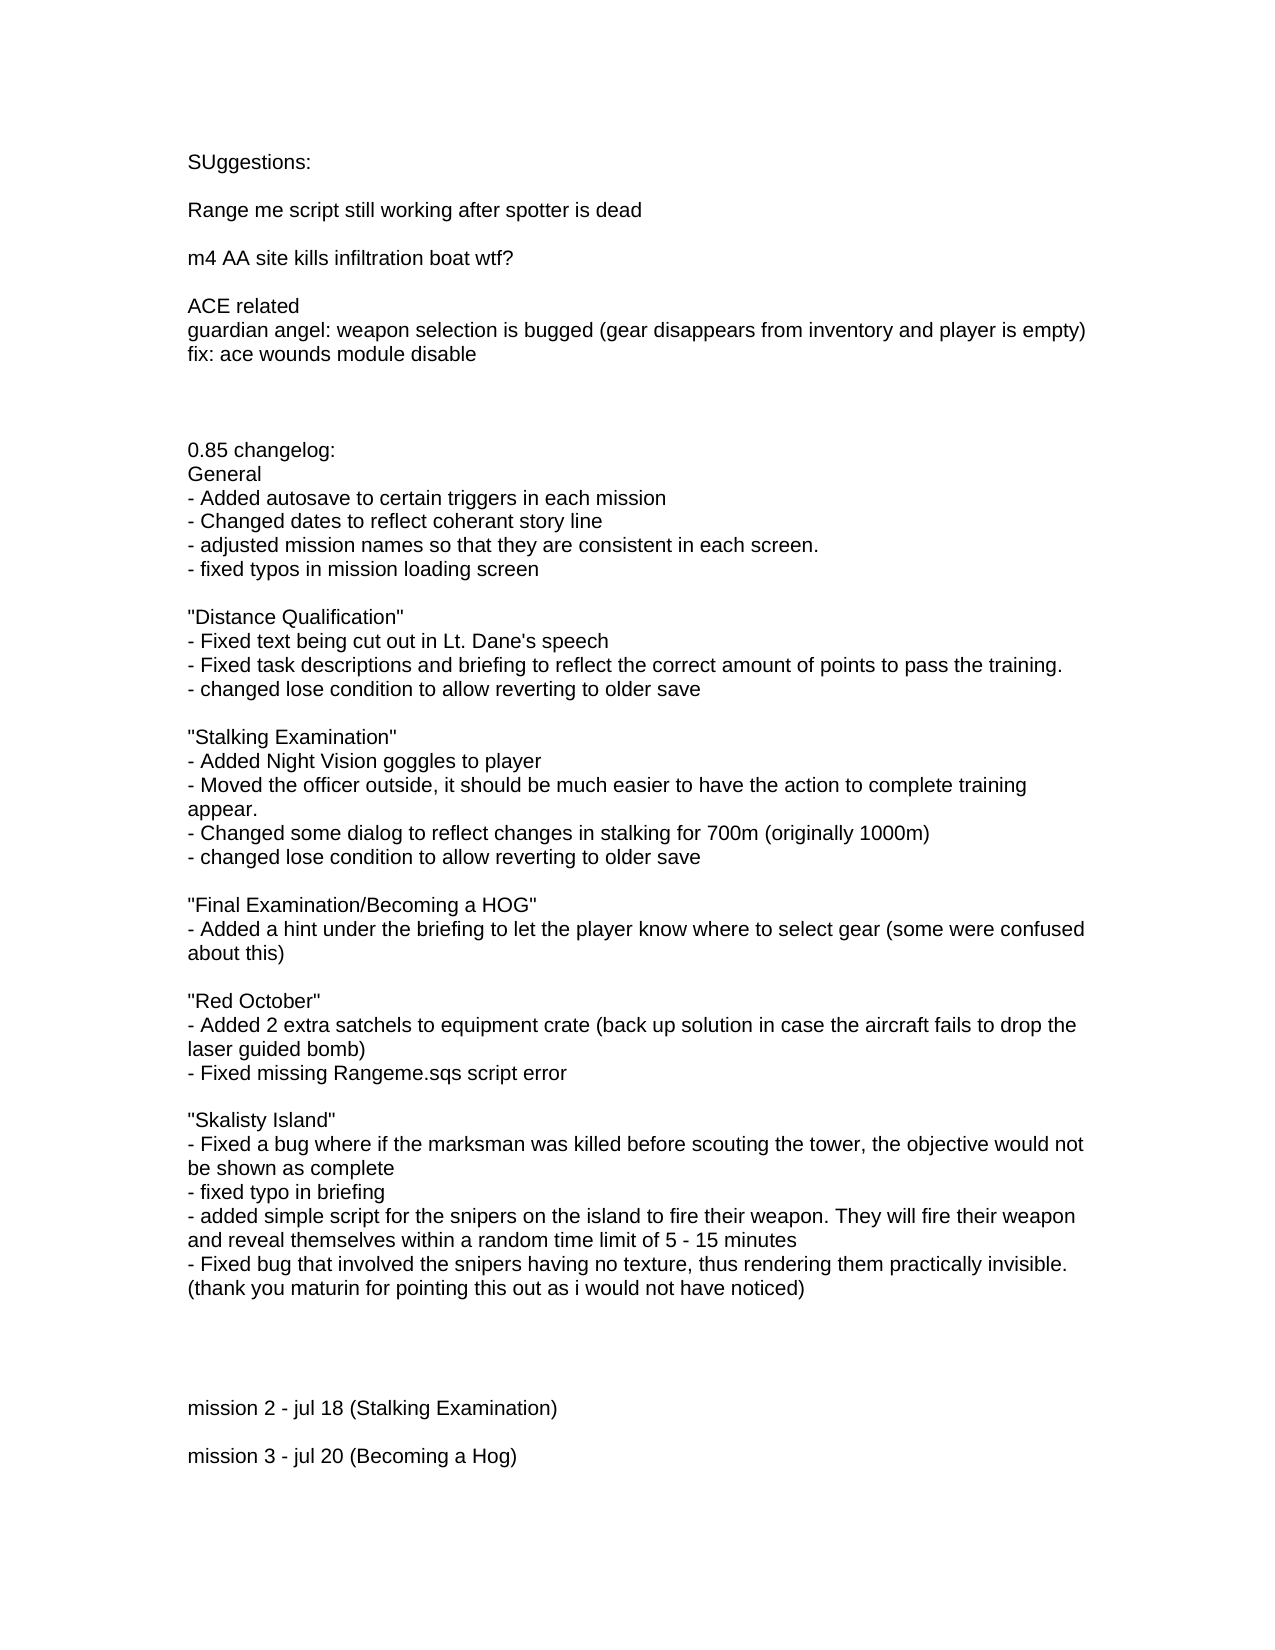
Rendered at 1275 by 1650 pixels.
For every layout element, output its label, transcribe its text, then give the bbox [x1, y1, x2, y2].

text guardian angel: weapon selection is bugged (gear disappears from inventory and player is empty) [187, 318, 1087, 342]
text ACE related [187, 294, 1087, 318]
text - added simple script for the snipers on the island to fire their weapon. They will fire their weapon and reveal themselves within a random time limit of 5 - 15 minutes [187, 1204, 1087, 1252]
text Range me script still working after spotter is dead [187, 198, 1087, 222]
text mission 3 - jul 20 (Becoming a Hog) [187, 1444, 1087, 1468]
text m4 AA site kills infiltration boat wtf? [187, 246, 1087, 270]
text fix: ace wounds module disable [187, 342, 1087, 366]
text 0.85 changelog: [187, 437, 1087, 461]
text - Changed dates to reflect coherant story line [187, 509, 1087, 533]
text "Red October" [187, 988, 1087, 1012]
text - Moved the officer outside, it should be much easier to have the action to complete training appear. [187, 773, 1087, 821]
text mission 2 - jul 18 (Stalking Examination) [187, 1396, 1087, 1420]
text - fixed typos in mission loading screen [187, 557, 1087, 581]
text "Distance Qualification" [187, 605, 1087, 629]
text - Added 2 extra satchels to equipment crate (back up solution in case the aircraft fails to drop the laser guided bomb) [187, 1012, 1087, 1060]
text - Added Night Vision goggles to player [187, 749, 1087, 773]
text "Stalking Examination" [187, 725, 1087, 749]
text - Changed some dialog to reflect changes in stalking for 700m (originally 1000m) [187, 821, 1087, 845]
text - changed lose condition to allow reverting to older save [187, 845, 1087, 869]
text - Fixed missing Rangeme.sqs script error [187, 1060, 1087, 1084]
text - Added autosave to certain triggers in each mission [187, 485, 1087, 509]
text "Final Examination/Becoming a HOG" [187, 893, 1087, 917]
text - Fixed bug that involved the snipers having no texture, thus rendering them practically invisible. (thank you maturin for pointing this out as i would not have noticed) [187, 1252, 1087, 1300]
text SUggestions: [187, 150, 1087, 174]
text - Fixed text being cut out in Lt. Dane's speech [187, 629, 1087, 653]
text General [187, 461, 1087, 485]
text - fixed typo in briefing [187, 1180, 1087, 1204]
text - Added a hint under the briefing to let the player know where to select gear (some were confused about this) [187, 917, 1087, 964]
text "Skalisty Island" [187, 1108, 1087, 1132]
text - changed lose condition to allow reverting to older save [187, 677, 1087, 701]
text - Fixed a bug where if the marksman was killed before scouting the tower, the objective would not be shown as complete [187, 1132, 1087, 1180]
text - adjusted mission names so that they are consistent in each screen. [187, 533, 1087, 557]
text - Fixed task descriptions and briefing to reflect the correct amount of points to pass the training. [187, 653, 1087, 677]
